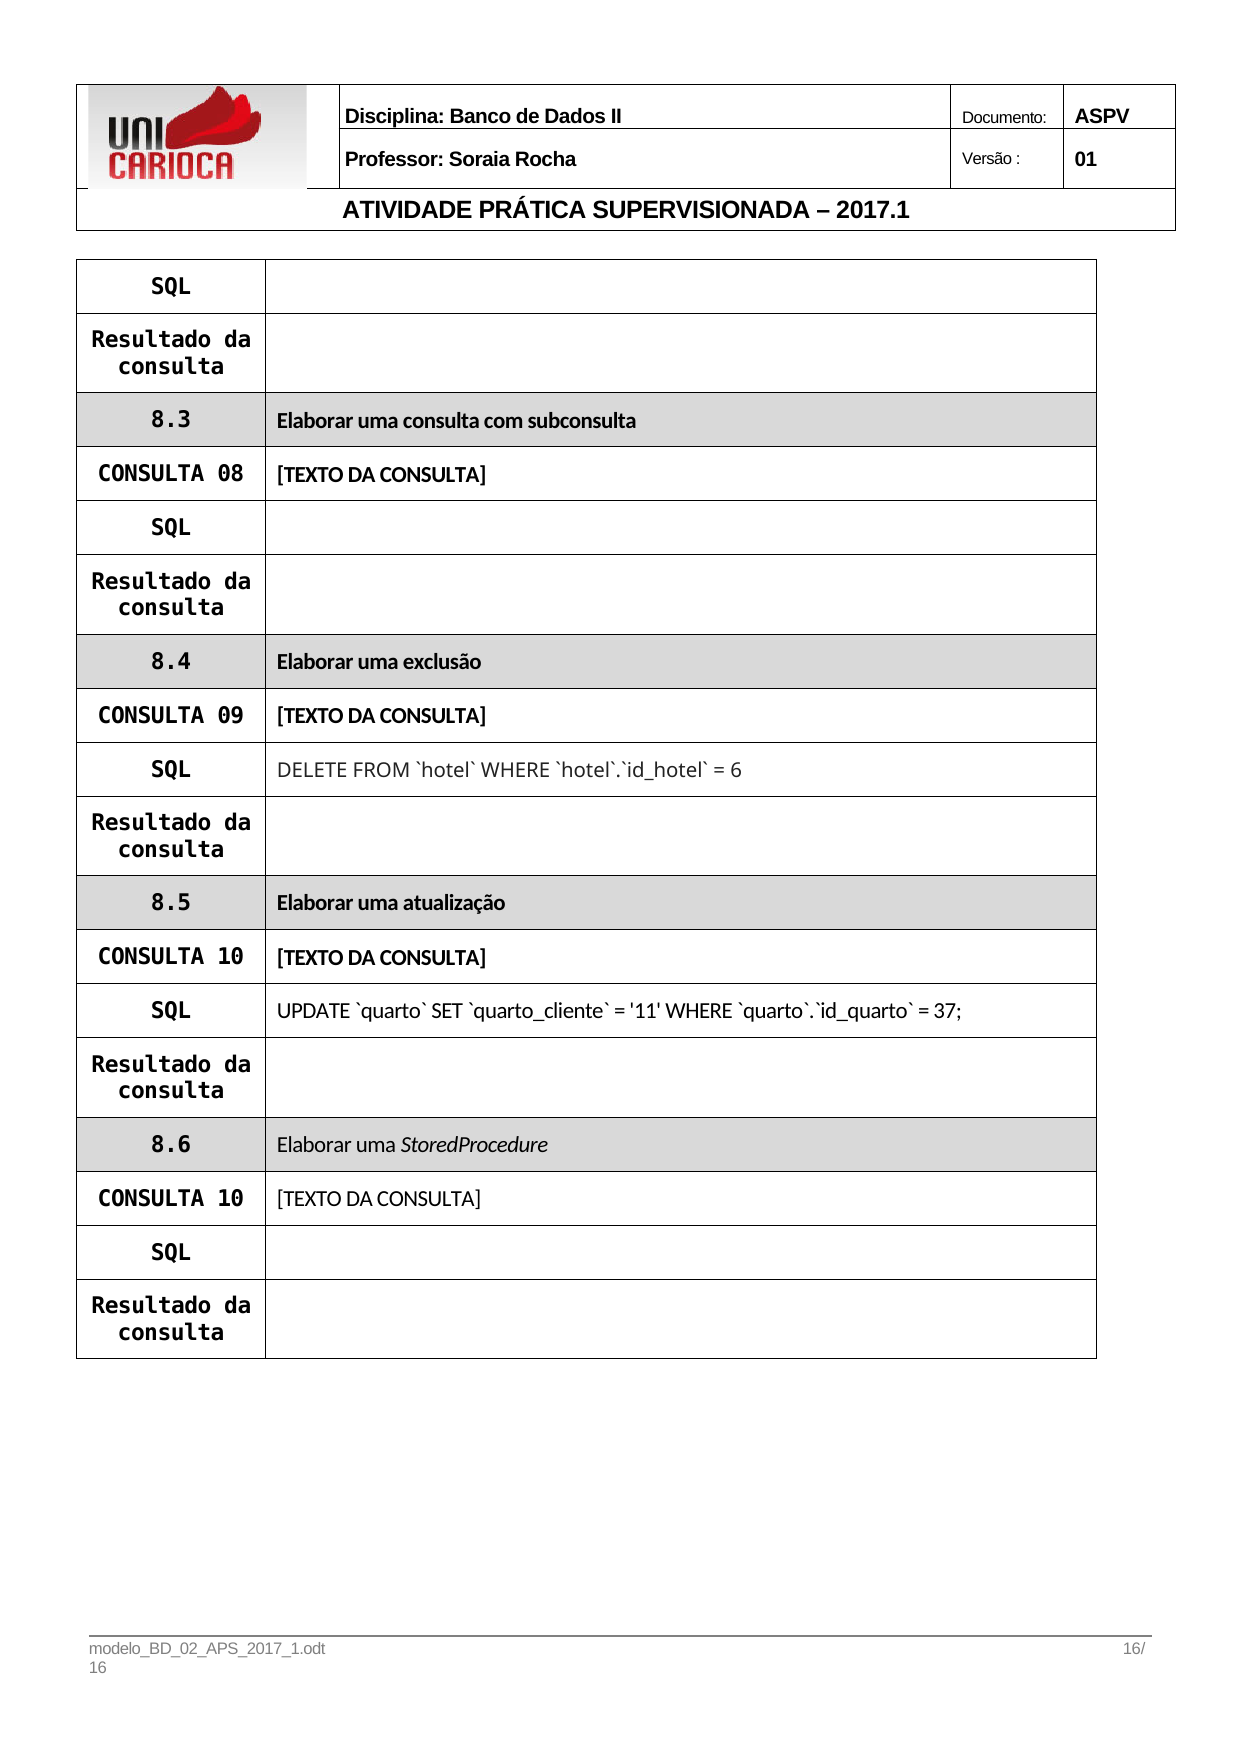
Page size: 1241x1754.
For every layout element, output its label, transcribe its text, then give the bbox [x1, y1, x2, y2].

table_cell SQL [77, 260, 265, 313]
table_cell 8.3 [77, 393, 265, 446]
table_cell [266, 797, 1096, 875]
table_cell [266, 555, 1096, 634]
table_cell CONSULTA 09 [77, 689, 265, 742]
table_cell UPDATE `quarto` SET `quarto_cliente` = '11' WHERE `quarto`.`id_quarto` = 37; [266, 984, 1096, 1037]
table_cell SQL [77, 984, 265, 1037]
table_cell Elaborar uma exclusão [266, 635, 1096, 688]
table_cell SQL [77, 1226, 265, 1279]
table_cell SQL [77, 501, 265, 554]
table_cell CONSULTA 10 [77, 1172, 265, 1225]
table_cell 8.6 [77, 1118, 265, 1171]
table_cell Resultado da consulta [77, 555, 265, 634]
table_cell [266, 260, 1096, 313]
table_cell SQL [77, 743, 265, 796]
table_cell [266, 1226, 1096, 1279]
table_cell DELETE FROM `hotel` WHERE `hotel`.`id_hotel` = 6 [266, 743, 1096, 796]
table_cell [TEXTO DA CONSULTA] [266, 930, 1096, 983]
table_cell Resultado da consulta [77, 1280, 265, 1358]
table_cell [266, 314, 1096, 392]
table_cell Resultado da consulta [77, 1038, 265, 1117]
table_cell CONSULTA 10 [77, 930, 265, 983]
table_cell Elaborar uma consulta com subconsulta [266, 393, 1096, 446]
table_cell 8.4 [77, 635, 265, 688]
picture [88, 85, 307, 189]
table_cell Resultado da consulta [77, 797, 265, 875]
table_cell [266, 501, 1096, 554]
table_cell Elaborar uma StoredProcedure [266, 1118, 1096, 1171]
table_cell [TEXTO DA CONSULTA] [266, 447, 1096, 500]
table_cell [266, 1280, 1096, 1358]
table_cell [266, 1038, 1096, 1117]
table_cell 8.5 [77, 876, 265, 929]
table_cell [TEXTO DA CONSULTA] [266, 689, 1096, 742]
table_cell [TEXTO DA CONSULTA] [266, 1172, 1096, 1225]
table_cell CONSULTA 08 [77, 447, 265, 500]
table_cell Elaborar uma atualização [266, 876, 1096, 929]
table_cell Resultado da consulta [77, 314, 265, 392]
